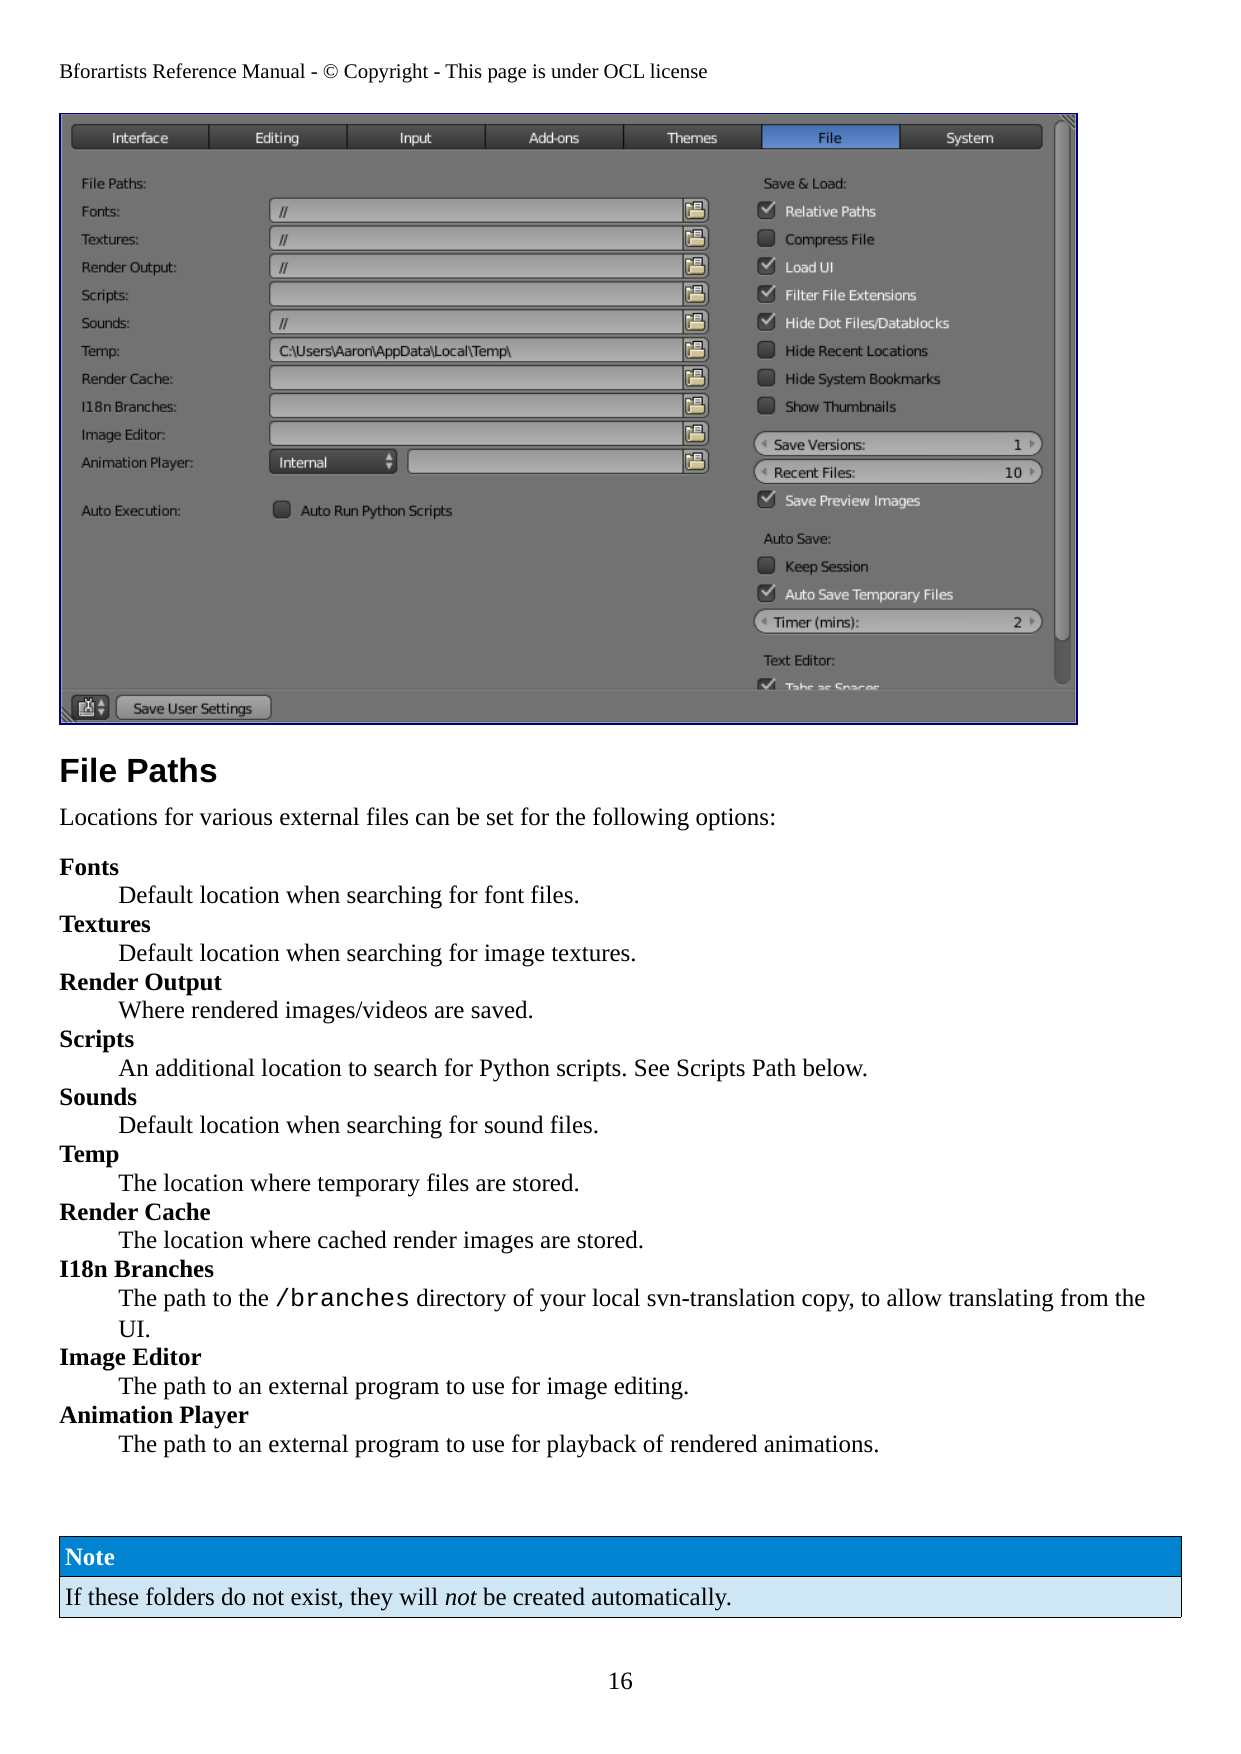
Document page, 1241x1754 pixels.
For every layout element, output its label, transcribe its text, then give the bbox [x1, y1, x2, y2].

list An additional location to search for Python scripts. See Scripts Path below. [118, 1053, 1181, 1082]
subtitle File Paths [59, 751, 1181, 790]
subtitle Scripts [59, 1024, 1181, 1053]
subtitle Animation Player [59, 1400, 1181, 1429]
picture [61, 114, 1076, 723]
subtitle Image Editor [59, 1342, 1181, 1371]
subtitle Render Cache [59, 1197, 1181, 1225]
subtitle Textures [59, 909, 1181, 938]
list The location where cached render images are stored. [118, 1225, 1181, 1254]
list Default location when searching for font files. [118, 880, 1181, 909]
subtitle Temp [59, 1139, 1181, 1168]
list Default location when searching for image textures. [118, 938, 1181, 967]
table_header Note [60, 1537, 1181, 1576]
list The location where temporary files are stored. [118, 1168, 1181, 1197]
text Locations for various external files can be set for the following options: [59, 802, 1181, 831]
subtitle Sounds [59, 1082, 1181, 1110]
list The path to an external program to use for playback of rendered animations. [118, 1429, 1181, 1457]
subtitle Render Output [59, 967, 1181, 995]
subtitle Fonts [59, 852, 1181, 880]
list Where rendered images/videos are saved. [118, 995, 1181, 1024]
list Default location when searching for sound files. [118, 1110, 1181, 1139]
list The path to an external program to use for image editing. [118, 1371, 1181, 1400]
table_cell If these folders do not exist, they will not be created automatically. [60, 1577, 1181, 1617]
list The path to the /branches directory of your local svn-translation copy, to allow translating from the UI. [118, 1283, 1181, 1342]
subtitle I18n Branches [59, 1254, 1181, 1283]
